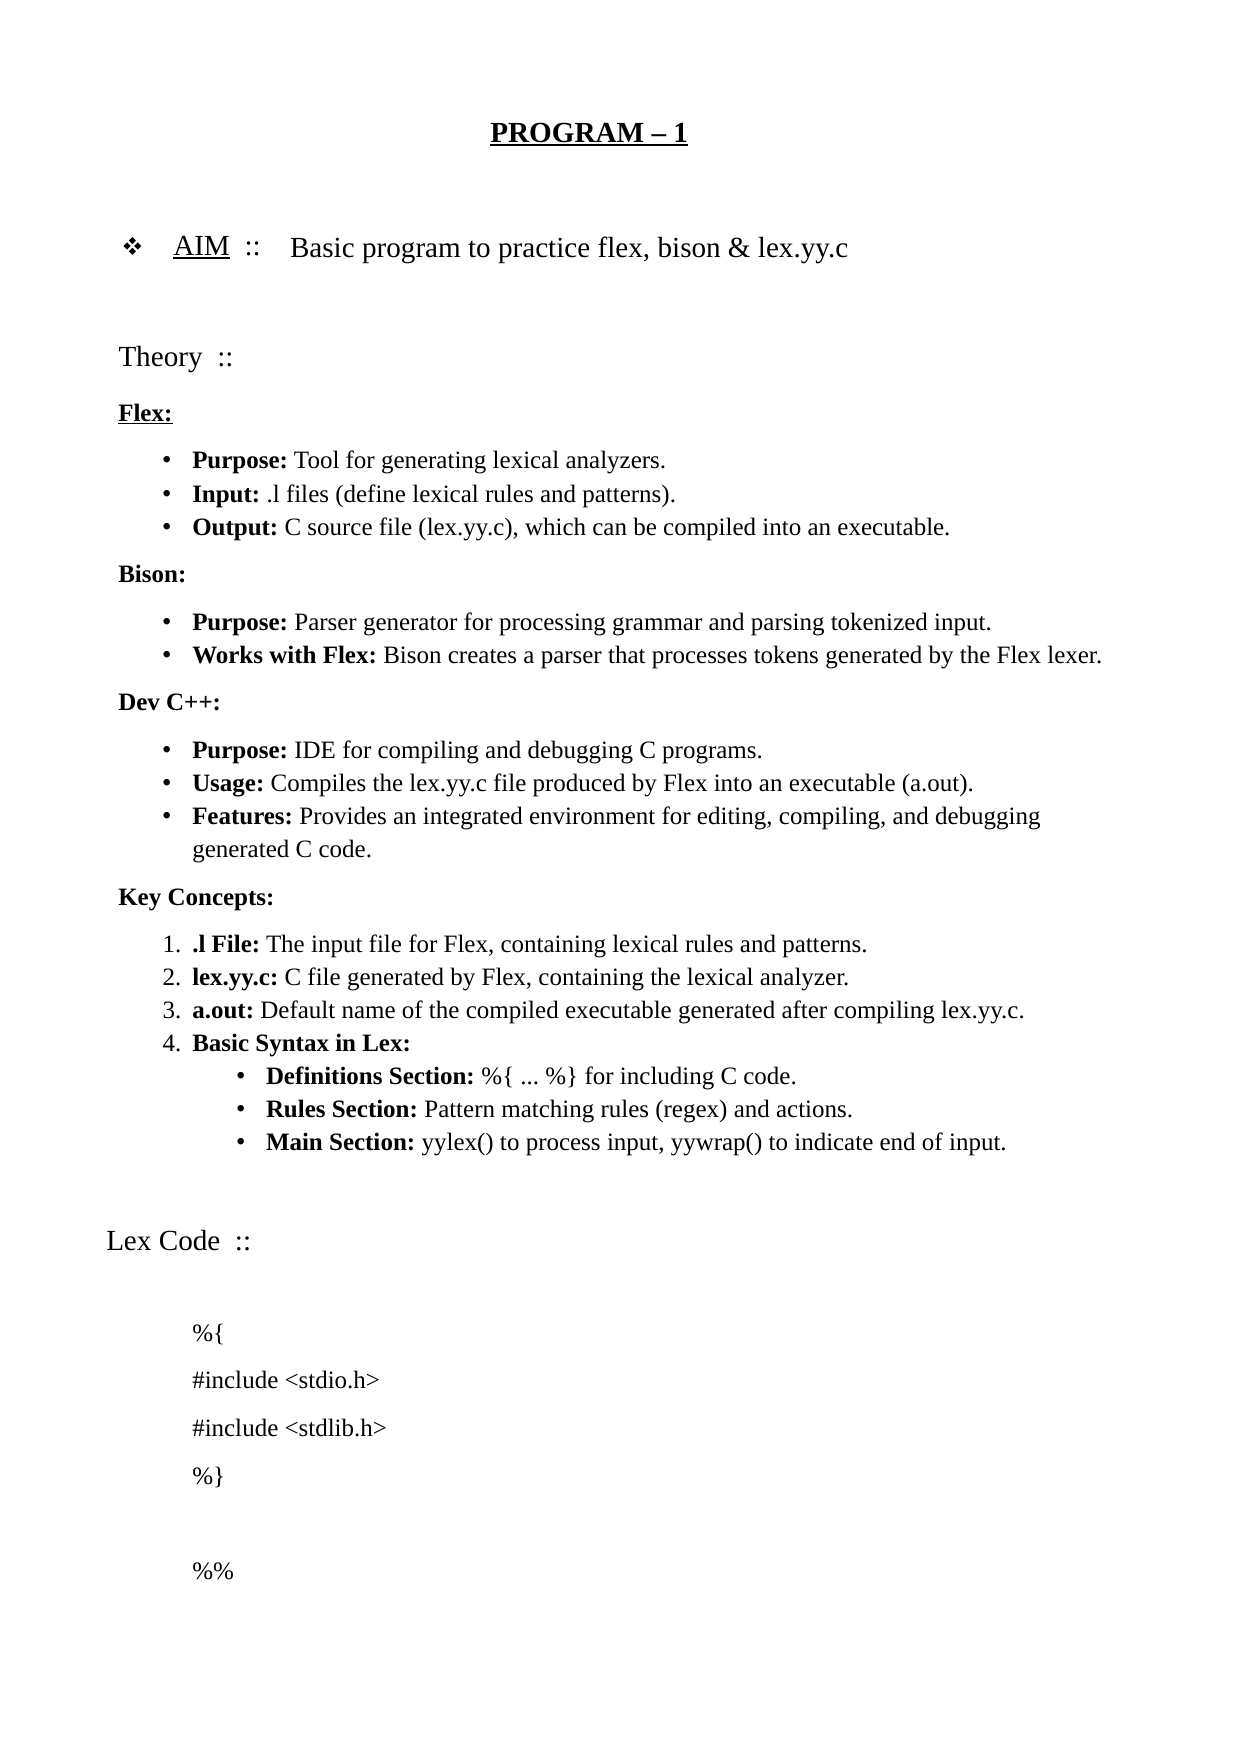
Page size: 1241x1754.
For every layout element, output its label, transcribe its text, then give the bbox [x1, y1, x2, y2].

text %{ [192, 1318, 1122, 1347]
list Lex Code :: [106, 1223, 271, 1257]
text #include <stdlib.h> [192, 1413, 1122, 1442]
text Flex: [118, 398, 1122, 427]
text Bison: [118, 559, 1122, 588]
text %% [192, 1556, 1122, 1585]
list Main Section: yylex() to process input, yywrap() to indicate end of input. [236, 1127, 1122, 1156]
list lex.yy.c: C file generated by Flex, containing the lexical analyzer. [162, 962, 1122, 991]
list Definitions Section: %{ ... %} for including C code. [236, 1061, 1122, 1090]
list a.out: Default name of the compiled executable generated after compiling lex.yy.c. [162, 995, 1122, 1024]
list Output: C source file (lex.yy.c), which can be compiled into an executable. [162, 512, 1122, 540]
list Features: Provides an integrated environment for editing, compiling, and debugging generated C code. [162, 801, 1122, 863]
text Dev C++: [118, 687, 1122, 716]
text Basic program to practice flex, bison & lex.yy.c [290, 230, 868, 264]
list Input: .l files (define lexical rules and patterns). [162, 479, 1122, 507]
list Purpose: IDE for compiling and debugging C programs. [162, 735, 1122, 764]
list Usage: Compiles the lex.yy.c file produced by Flex into an executable (a.out). [162, 768, 1122, 797]
list .l File: The input file for Flex, containing lexical rules and patterns. [162, 929, 1122, 958]
list AIM :: [121, 228, 397, 261]
text Key Concepts: [118, 882, 1122, 911]
list Purpose: Tool for generating lexical analyzers. [162, 446, 1122, 474]
list Theory :: [118, 339, 271, 373]
text PROGRAM – 1 [420, 115, 758, 149]
list Works with Flex: Bison creates a parser that processes tokens generated by the Flex lexer. [162, 640, 1122, 669]
list Rules Section: Pattern matching rules (regex) and actions. [236, 1094, 1122, 1123]
list Basic Syntax in Lex: [162, 1028, 1122, 1057]
list Purpose: Parser generator for processing grammar and parsing tokenized input. [162, 607, 1122, 636]
text #include <stdio.h> [192, 1366, 1122, 1394]
text %} [192, 1461, 1122, 1489]
